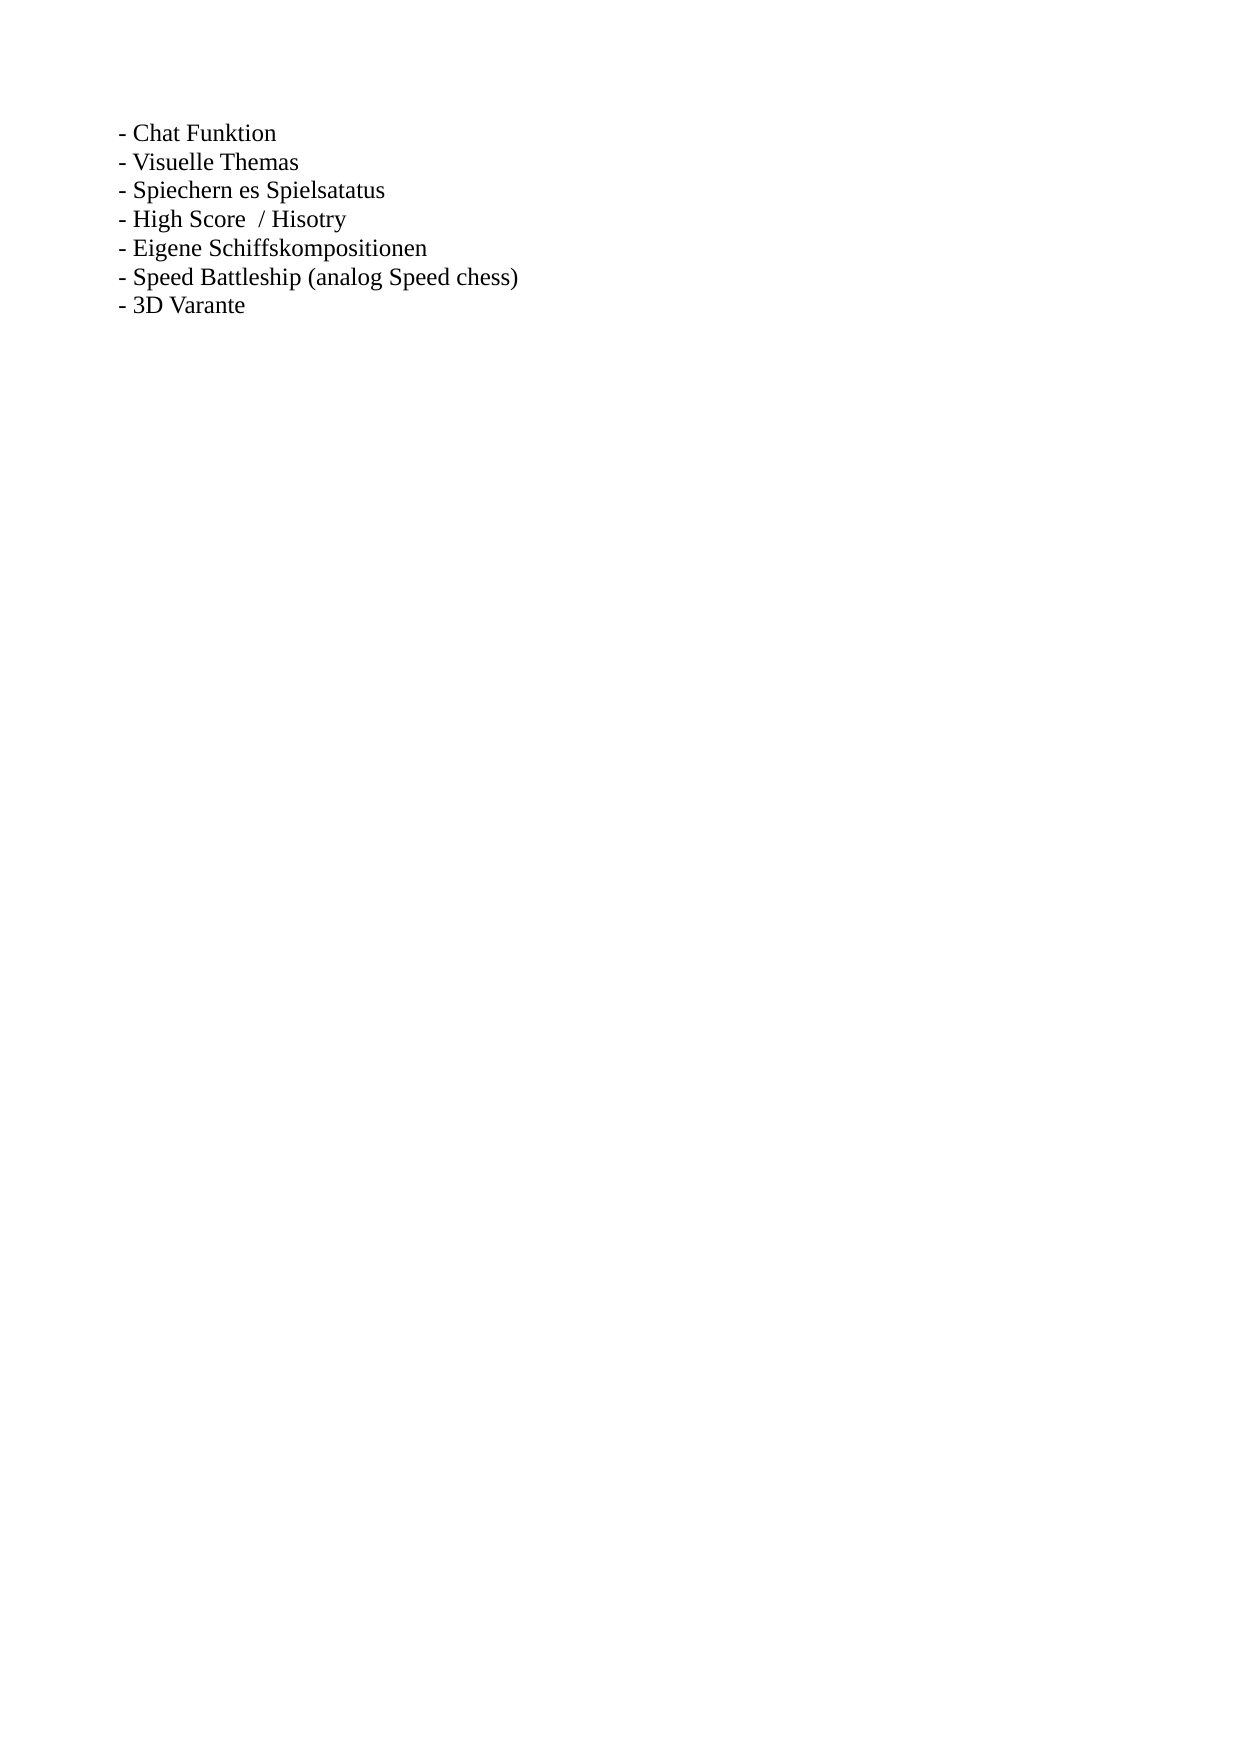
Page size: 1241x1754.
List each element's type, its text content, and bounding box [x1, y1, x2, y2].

text - High Score / Hisotry [118, 204, 1122, 233]
text - Chat Funktion [118, 118, 1122, 147]
text - 3D Varante [118, 291, 1122, 319]
text - Spiechern es Spielsatatus [118, 176, 1122, 204]
text - Eigene Schiffskompositionen [118, 233, 1122, 262]
text - Visuelle Themas [118, 147, 1122, 176]
text - Speed Battleship (analog Speed chess) [118, 262, 1122, 291]
